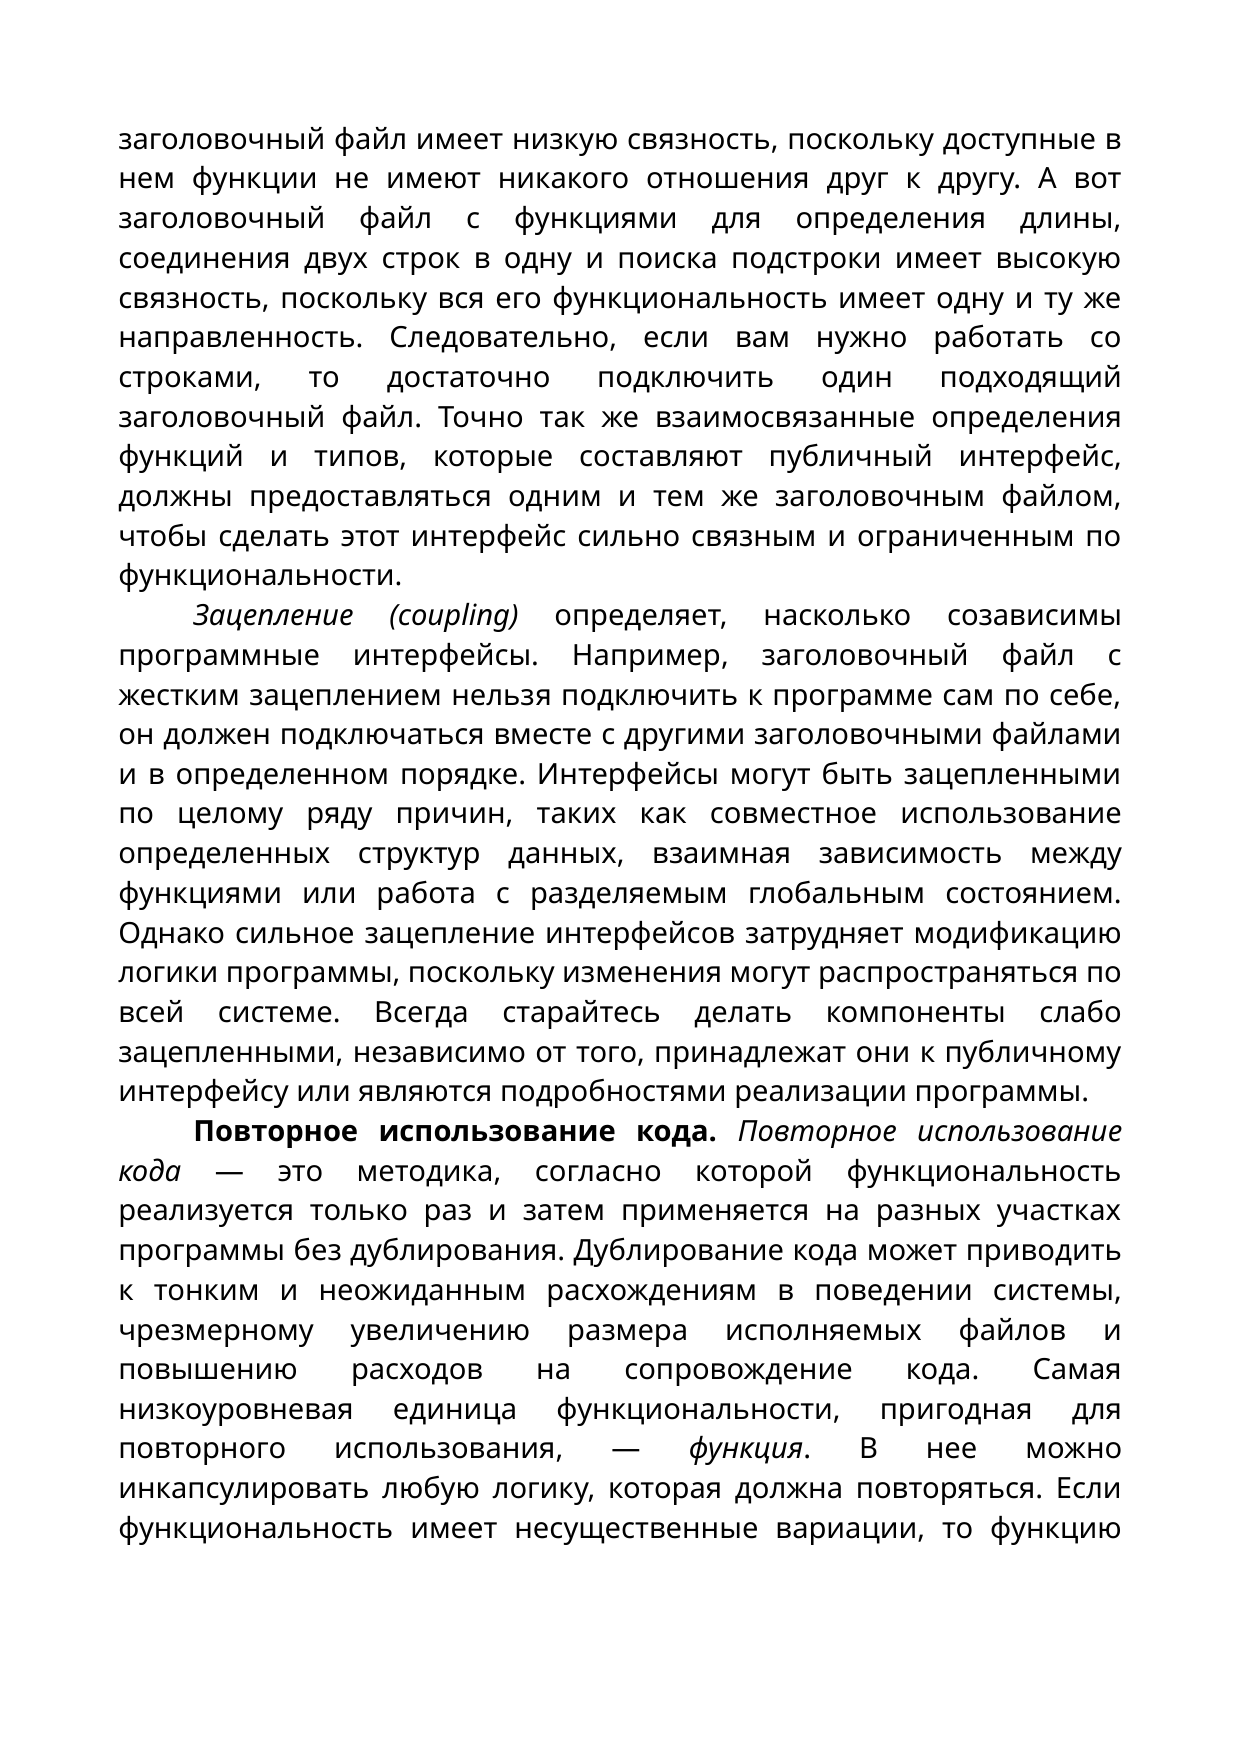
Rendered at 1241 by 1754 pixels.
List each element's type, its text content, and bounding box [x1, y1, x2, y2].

text Повторное использование кода. Повторное использование кода — это методика, согласно которой функциональность реализуется только раз и затем применяется на разных участках программы без дублирования. Дублирование кода может приводить к тонким и неожиданным расхождениям в поведении системы, чрезмерному увеличению размера исполняемых файлов и повышению расходов на сопровождение кода. Самая низкоуровневая единица функциональности, пригодная для повторного использования, — функция. В нее можно инкапсулировать любую логику, которая должна повторяться. Если функциональность имеет несущественные вариации, то функцию [118, 1110, 1122, 1547]
text заголовочный файл имеет низкую связность, поскольку доступные в нем функции не имеют никакого отношения друг к другу. А вот заголовочный файл с функциями для определения длины, соединения двух строк в одну и поиска подстроки имеет высокую связность, поскольку вся его функциональность имеет одну и ту же направленность. Следовательно, если вам нужно работать со строками, то достаточно подключить один подходящий заголовочный файл. Точно так же взаимосвязанные определения функций и типов, которые составляют публичный интерфейс, должны предоставляться одним и тем же заголовочным файлом, чтобы сделать этот интерфейс сильно связным и ограниченным по функциональности. [118, 118, 1122, 594]
text Зацепление (coupling) определяет, насколько созависимы программные интерфейсы. Например, заголовочный файл с жестким зацеплением нельзя подключить к программе сам по себе, он должен подключаться вместе с другими заголовочными файлами и в определенном порядке. Интерфейсы могут быть зацепленными по целому ряду причин, таких как совместное использование определенных структур данных, взаимная зависимость между функциями или работа с разделяемым глобальным состоянием. Однако сильное зацепление интерфейсов затрудняет модификацию логики программы, поскольку изменения могут распространяться по всей системе. Всегда старайтесь делать компоненты слабо зацепленными, независимо от того, принадлежат они к публичному интерфейсу или являются подробностями реализации программы. [118, 594, 1122, 1110]
